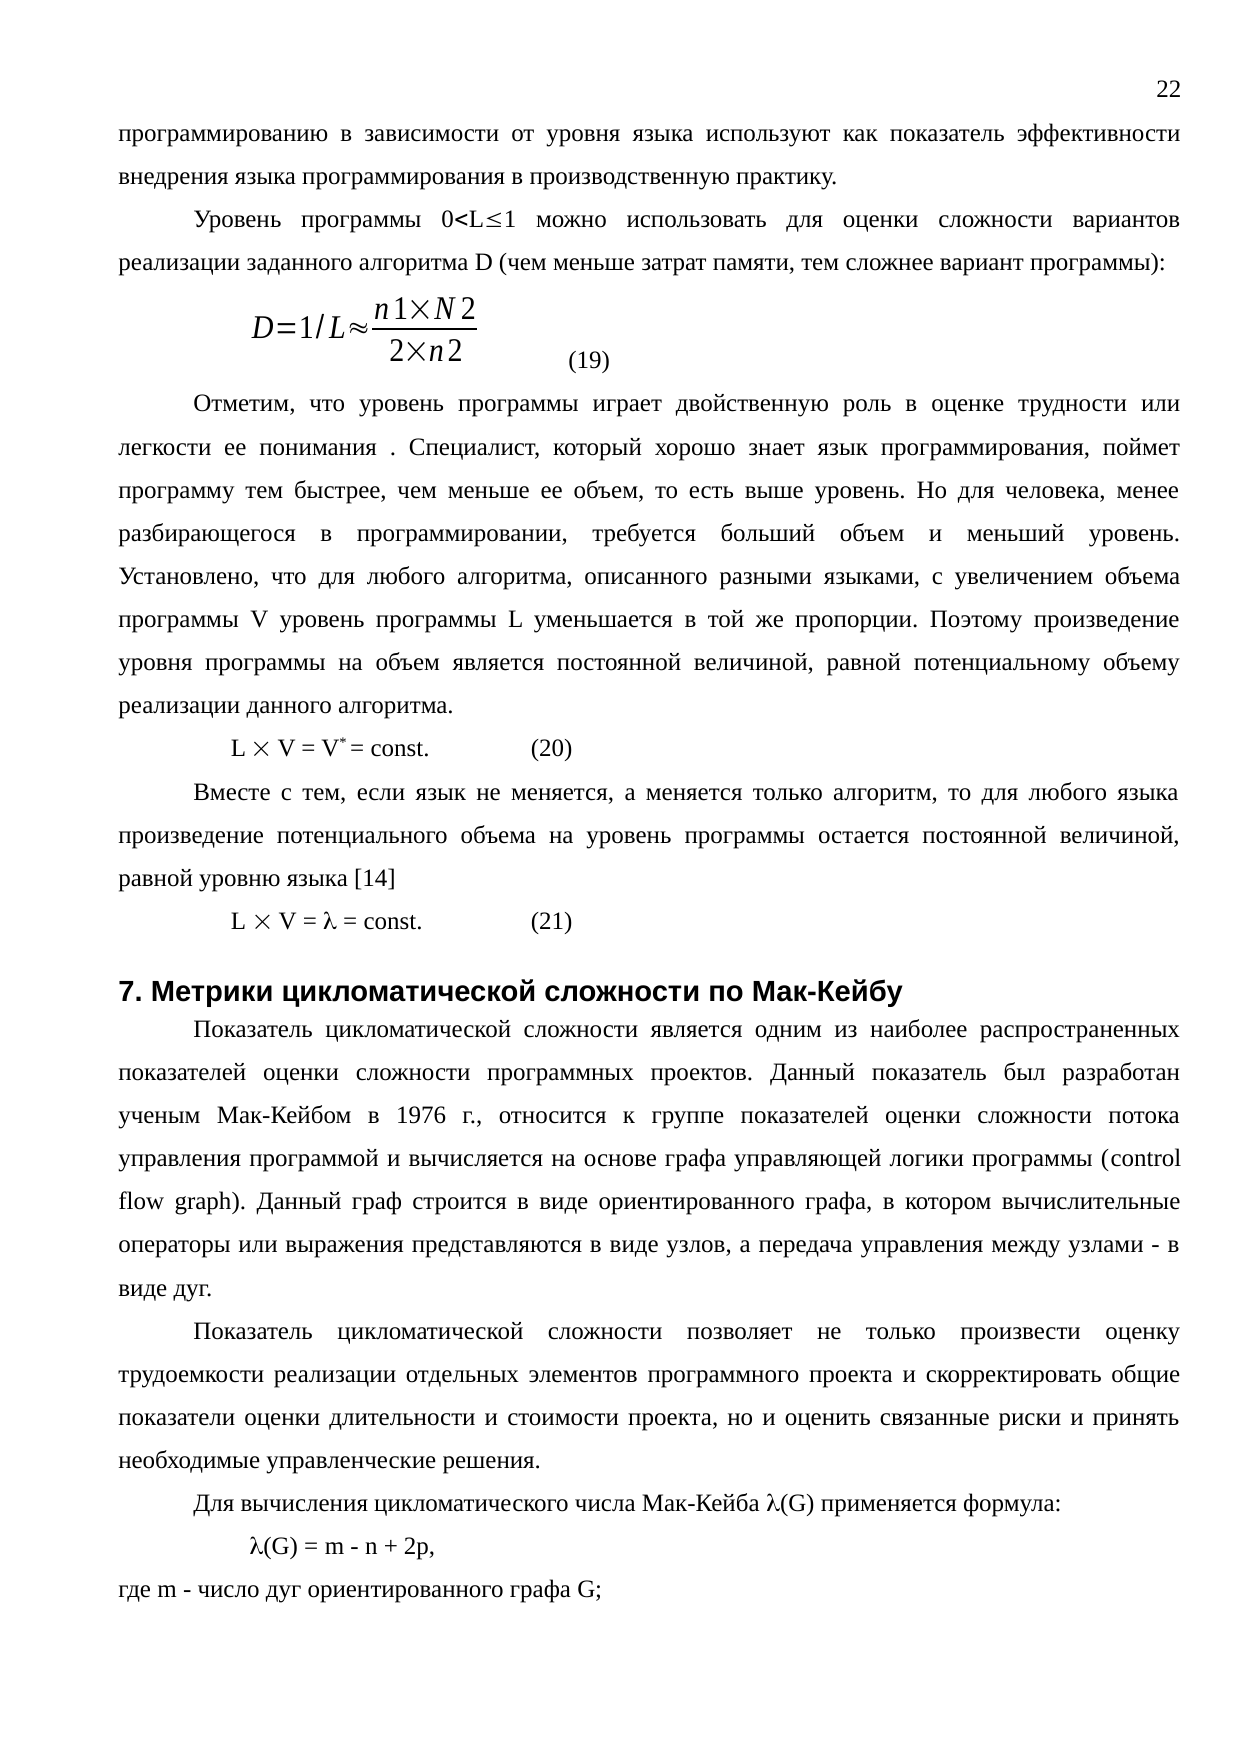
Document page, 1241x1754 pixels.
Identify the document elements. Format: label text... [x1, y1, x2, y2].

text Показатель цикломатической сложности позволяет не только произвести оценку трудоемкости реализации отдельных элементов программного проекта и скорректировать общие показатели оценки длительности и стоимости проекта, но и оценить связанные риски и принять необходимые управленческие решения. [118, 1316, 1181, 1474]
text L  V =  = const. (21) [118, 906, 1181, 935]
text L  V = V* = const. (20) [118, 733, 1181, 762]
text программированию в зависимости от уровня языка используют как показатель эффективности внедрения языка программирования в производственную практику. [118, 118, 1181, 190]
text Вместе с тем, если язык не меняется, а меняется только алгоритм, то для любого языка произведение потенциального объема на уровень программы остается постоянной величиной, равной уровню языка [14] [118, 777, 1181, 892]
text (G) = m - n + 2p, [118, 1531, 1181, 1560]
text Показатель цикломатической сложности является одним из наиболее распространенных показателей оценки сложности программных проектов. Данный показатель был разработан ученым Мак-Кейбом в 1976 г., относится к группе показателей оценки сложности потока управления программой и вычисляется на основе графа управляющей логики программы (control flow graph). Данный граф строится в виде ориентированного графа, в котором вычислительные операторы или выражения представляются в виде узлов, а передача управления между узлами - в виде дуг. [118, 1014, 1181, 1301]
text Для вычисления цикломатического числа Мак-Кейба (G) применяется формула: [118, 1488, 1181, 1517]
subtitle 7. Метрики цикломатической сложности по Мак-Кейбу [118, 974, 1181, 1008]
text (19) [118, 291, 1181, 374]
text Отметим, что уровень программы играет двойственную роль в оценке трудности или легкости ее понимания . Специалист, который хорошо знает язык программирования, поймет программу тем быстрее, чем меньше ее объем, то есть выше уровень. Но для человека, менее разбирающегося в программировании, требуется больший объем и меньший уровень. Установлено, что для любого алгоритма, описанного разными языками, с увеличением объема программы V уровень программы L уменьшается в той же пропорции. Поэтому произведение уровня программы на объем является постоянной величиной, равной потенциальному объему реализации данного алгоритма. [118, 388, 1181, 719]
text Уровень программы 0L1 можно использовать для оценки сложности вариантов реализации заданного алгоритма D (чем меньше затрат памяти, тем сложнее вариант программы): [118, 204, 1181, 276]
text где m - число дуг ориентированного графа G; [118, 1574, 1181, 1603]
